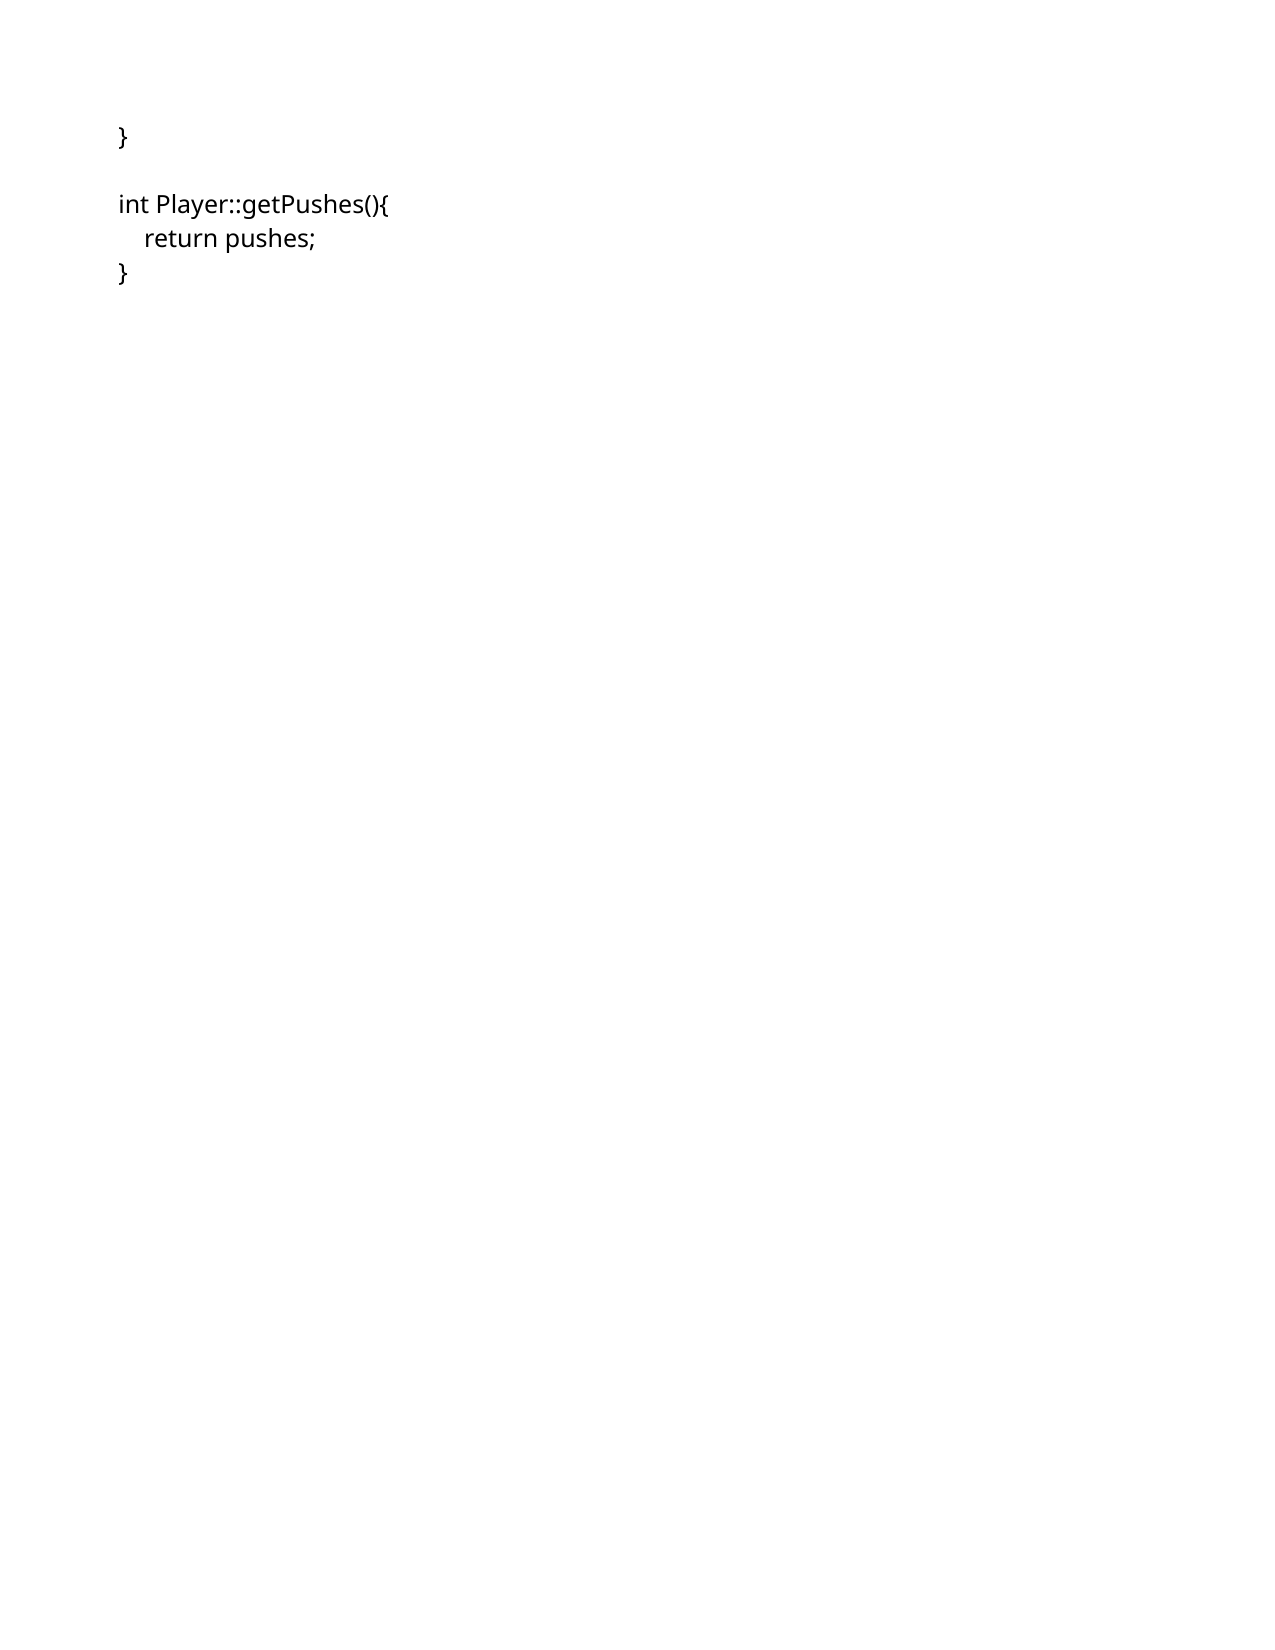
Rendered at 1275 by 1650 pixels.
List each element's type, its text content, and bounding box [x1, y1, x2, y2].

text } [118, 254, 1157, 288]
text return pushes; [118, 220, 1157, 254]
text } [118, 118, 1157, 152]
text int Player::getPushes(){ [118, 186, 1157, 220]
